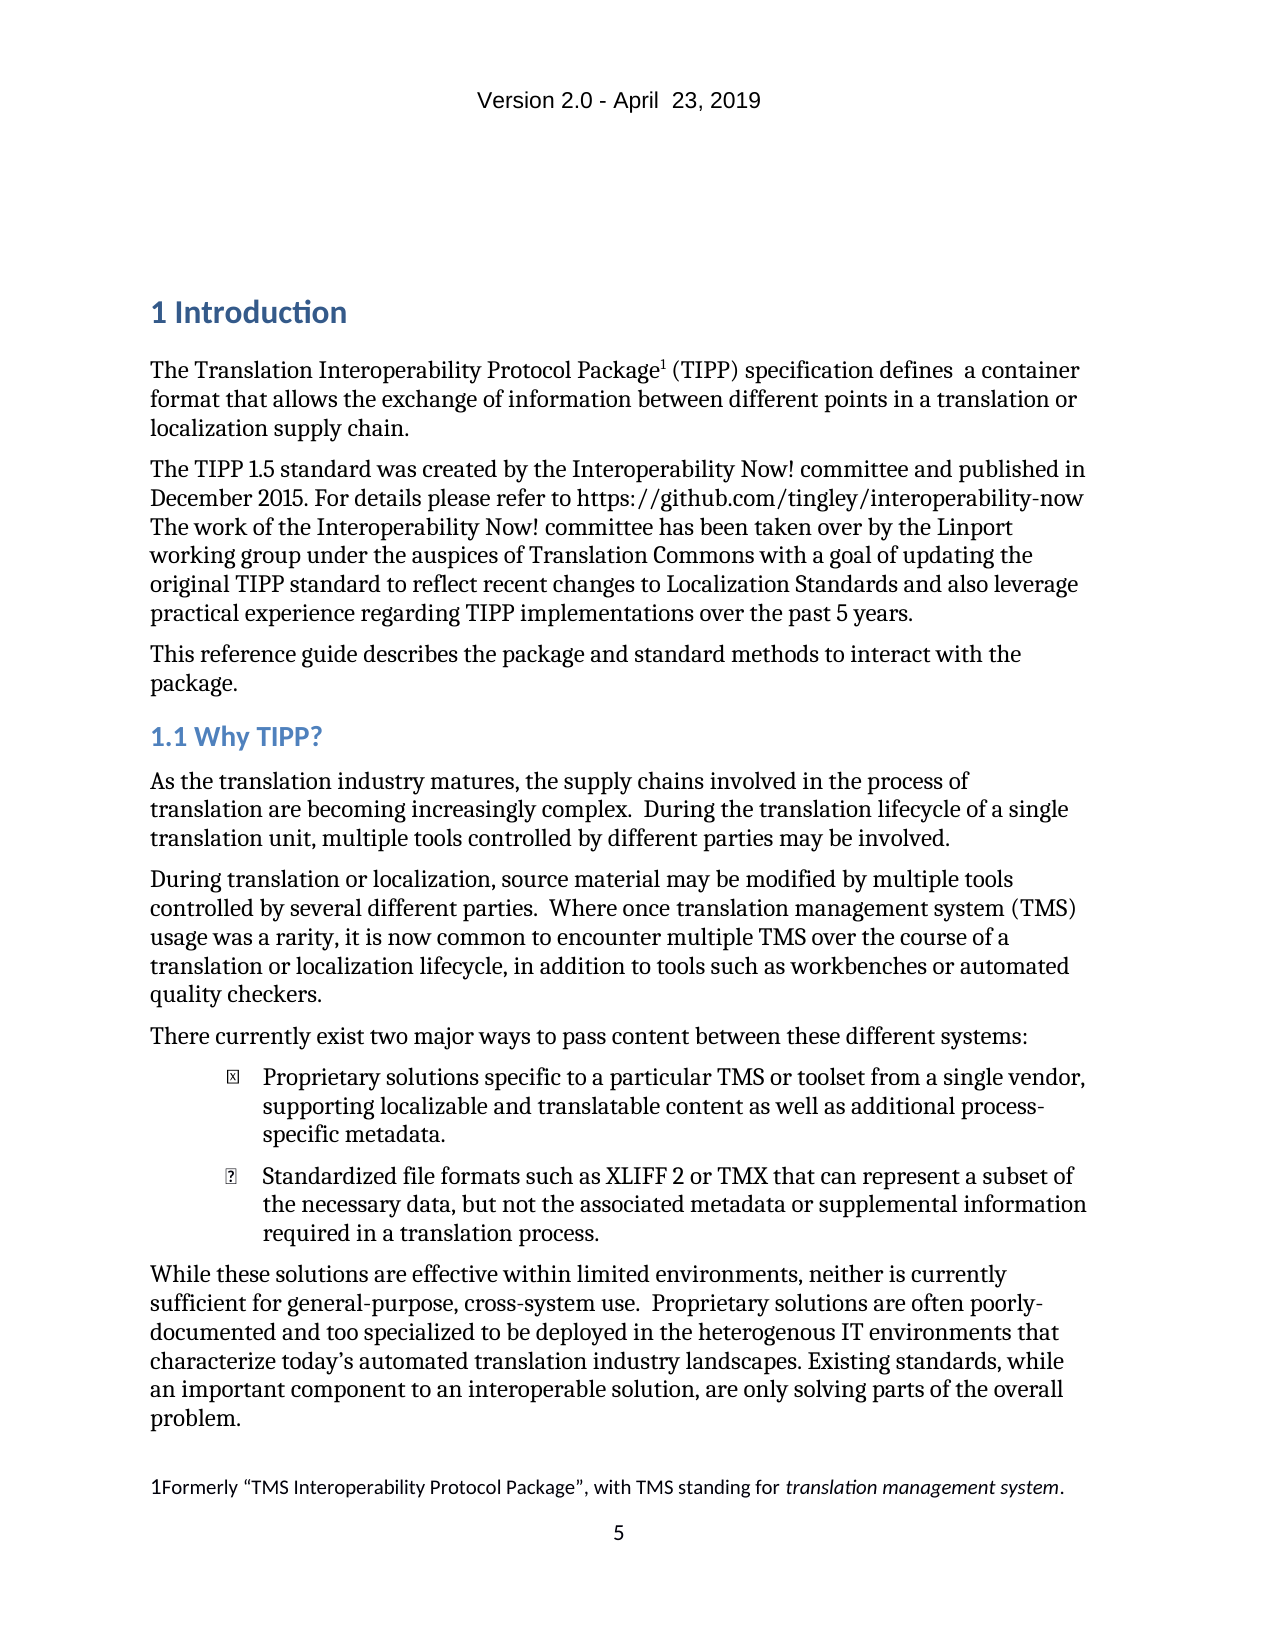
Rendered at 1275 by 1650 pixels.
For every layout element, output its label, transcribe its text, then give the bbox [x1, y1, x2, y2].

text While these solutions are effective within limited environments, neither is currently sufficient for general-purpose, cross-system use. Proprietary solutions are often poorly-documented and too specialized to be deployed in the heterogenous IT environments that characterize today’s automated translation industry landscapes. Existing standards, while an important component to an interoperable solution, are only solving parts of the overall problem. [150, 1260, 1087, 1433]
subtitle 1 Introduction [150, 291, 1087, 331]
subtitle 1.1 Why TIPP? [150, 718, 1087, 754]
text During translation or localization, source material may be modified by multiple tools controlled by several different parties. Where once translation management system (TMS) usage was a rarity, it is now common to encounter multiple TMS over the course of a translation or localization lifecycle, in addition to tools such as workbenches or automated quality checkers. [150, 865, 1087, 1009]
text There currently exist two major ways to pass content between these different systems: [150, 1022, 1087, 1050]
list Proprietary solutions specific to a particular TMS or toolset from a single vendor, supporting localizable and translatable content as well as additional process-specific metadata. [225, 1063, 1087, 1149]
text This reference guide describes the package and standard methods to interact with the package. [150, 640, 1087, 698]
text Formerly “TMS Interoperability Protocol Package”, with TMS standing for translation management system. [150, 1472, 1087, 1500]
list Standardized file formats such as XLIFF 2 or TMX that can represent a subset of the necessary data, but not the associated metadata or supplemental information required in a translation process. [225, 1162, 1087, 1248]
text The Translation Interoperability Protocol Package (TIPP) specification defines a container format that allows the exchange of information between different points in a translation or localization supply chain. [150, 356, 1087, 443]
text As the translation industry matures, the supply chains involved in the process of translation are becoming increasingly complex. During the translation lifecycle of a single translation unit, multiple tools controlled by different parties may be involved. [150, 767, 1087, 853]
text The TIPP 1.5 standard was created by the Interoperability Now! committee and published in December 2015. For details please refer to https://github.com/tingley/interoperability-now The work of the Interoperability Now! committee has been taken over by the Linport working group under the auspices of Translation Commons with a goal of updating the original TIPP standard to reflect recent changes to Localization Standards and also leverage practical experience regarding TIPP implementations over the past 5 years. [150, 455, 1087, 628]
